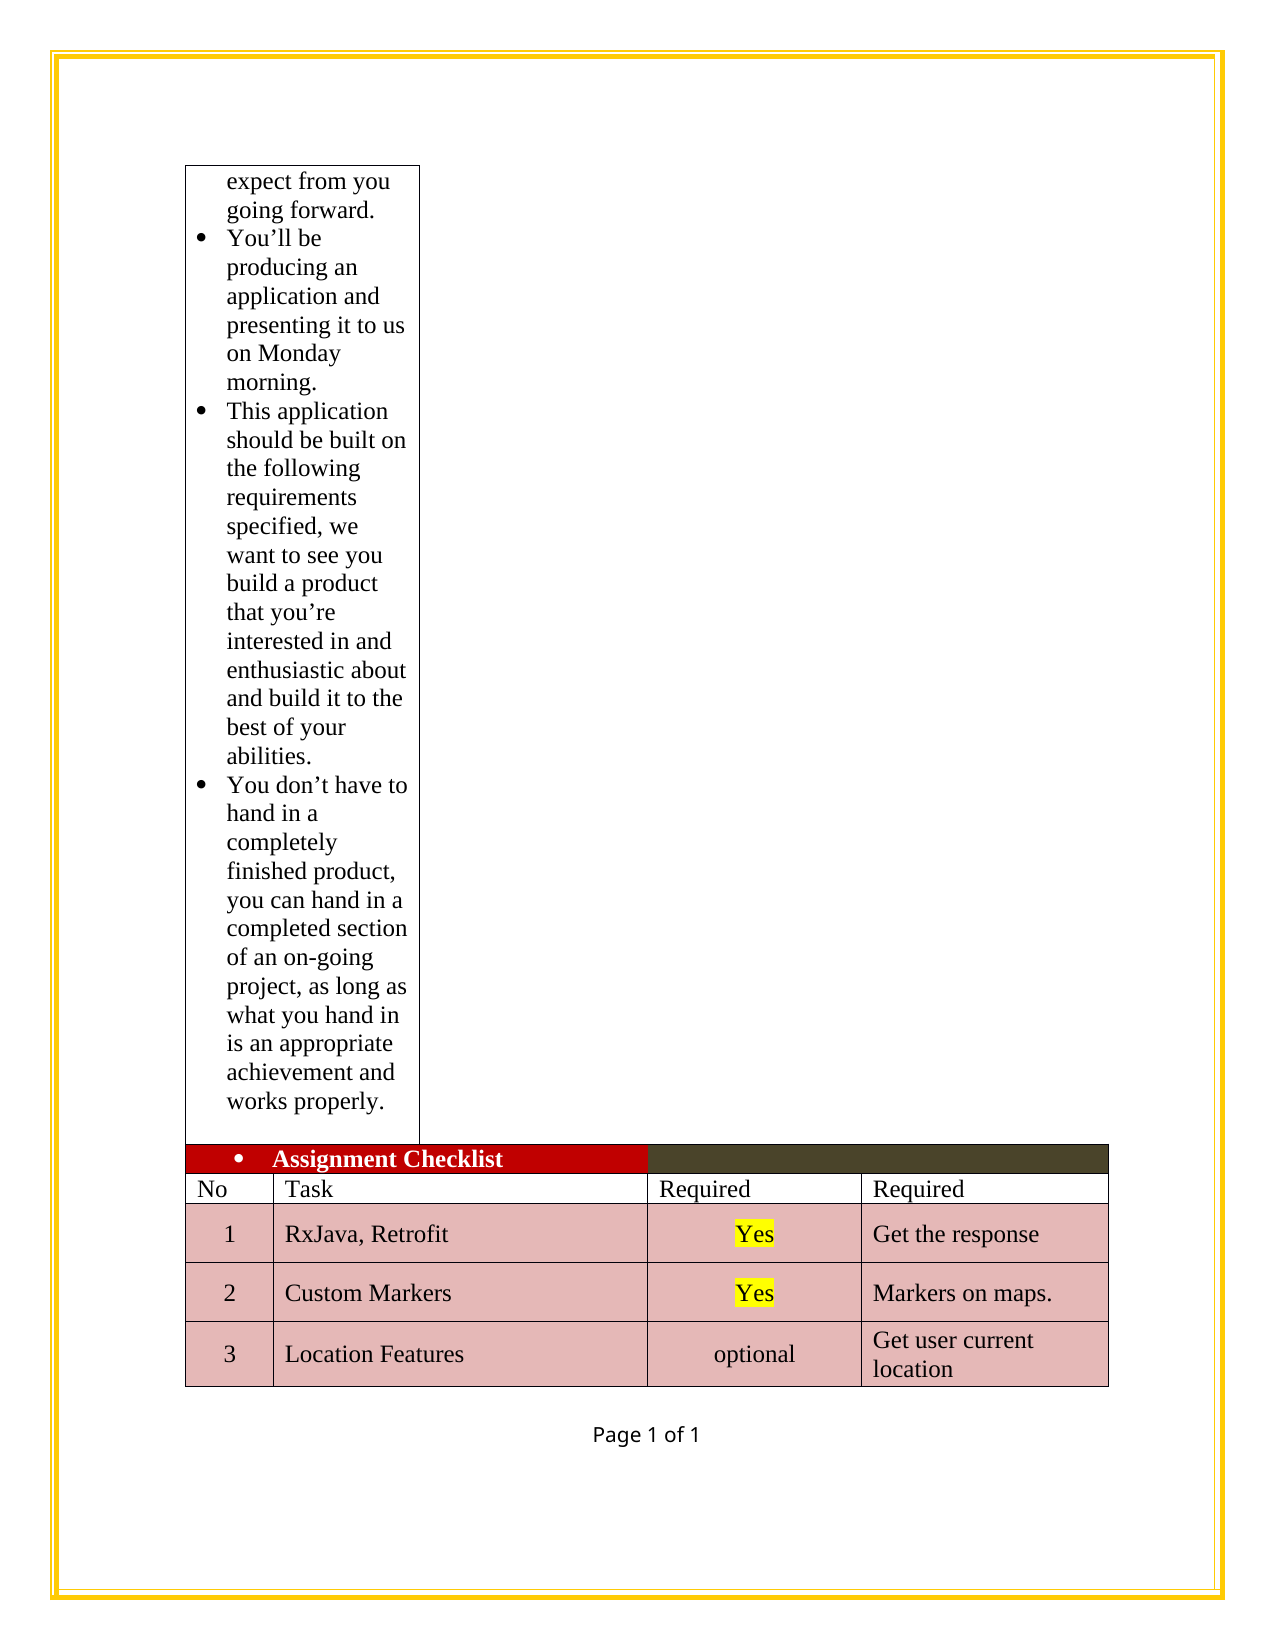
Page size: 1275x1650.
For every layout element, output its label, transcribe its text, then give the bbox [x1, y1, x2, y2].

table_cell Markers on maps. [862, 1263, 1108, 1321]
table_cell Location Features [274, 1322, 647, 1386]
table_cell Get user current location [862, 1322, 1108, 1386]
table_cell Yes [648, 1263, 861, 1321]
table_cell Get the response [862, 1204, 1108, 1262]
table_cell 2 [186, 1263, 273, 1321]
table_cell Custom Markers [274, 1263, 647, 1321]
table_cell expect from you going forward. You’ll be producing an application and presenting it to us on Monday morning. This application should be built on the following requirements specified, we want to see you build a product that you’re interested in and enthusiastic about and build it to the best of your abilities. You don’t have to hand in a completely finished product, you can hand in a completed section of an on-going project, as long as what you hand in is an appropriate achievement and works properly. [186, 166, 419, 1143]
table_cell Required [862, 1174, 1108, 1203]
table_cell No [186, 1174, 273, 1203]
table_cell Assignment Checklist [186, 1145, 648, 1173]
table_cell [648, 1145, 1108, 1173]
table_cell 1 [186, 1204, 273, 1262]
table_cell Yes [648, 1204, 861, 1262]
table_cell Required [648, 1174, 861, 1203]
table_cell optional [648, 1322, 861, 1386]
table_cell RxJava, Retrofit [274, 1204, 647, 1262]
table_cell 3 [186, 1322, 273, 1386]
table_cell Task [274, 1174, 647, 1203]
